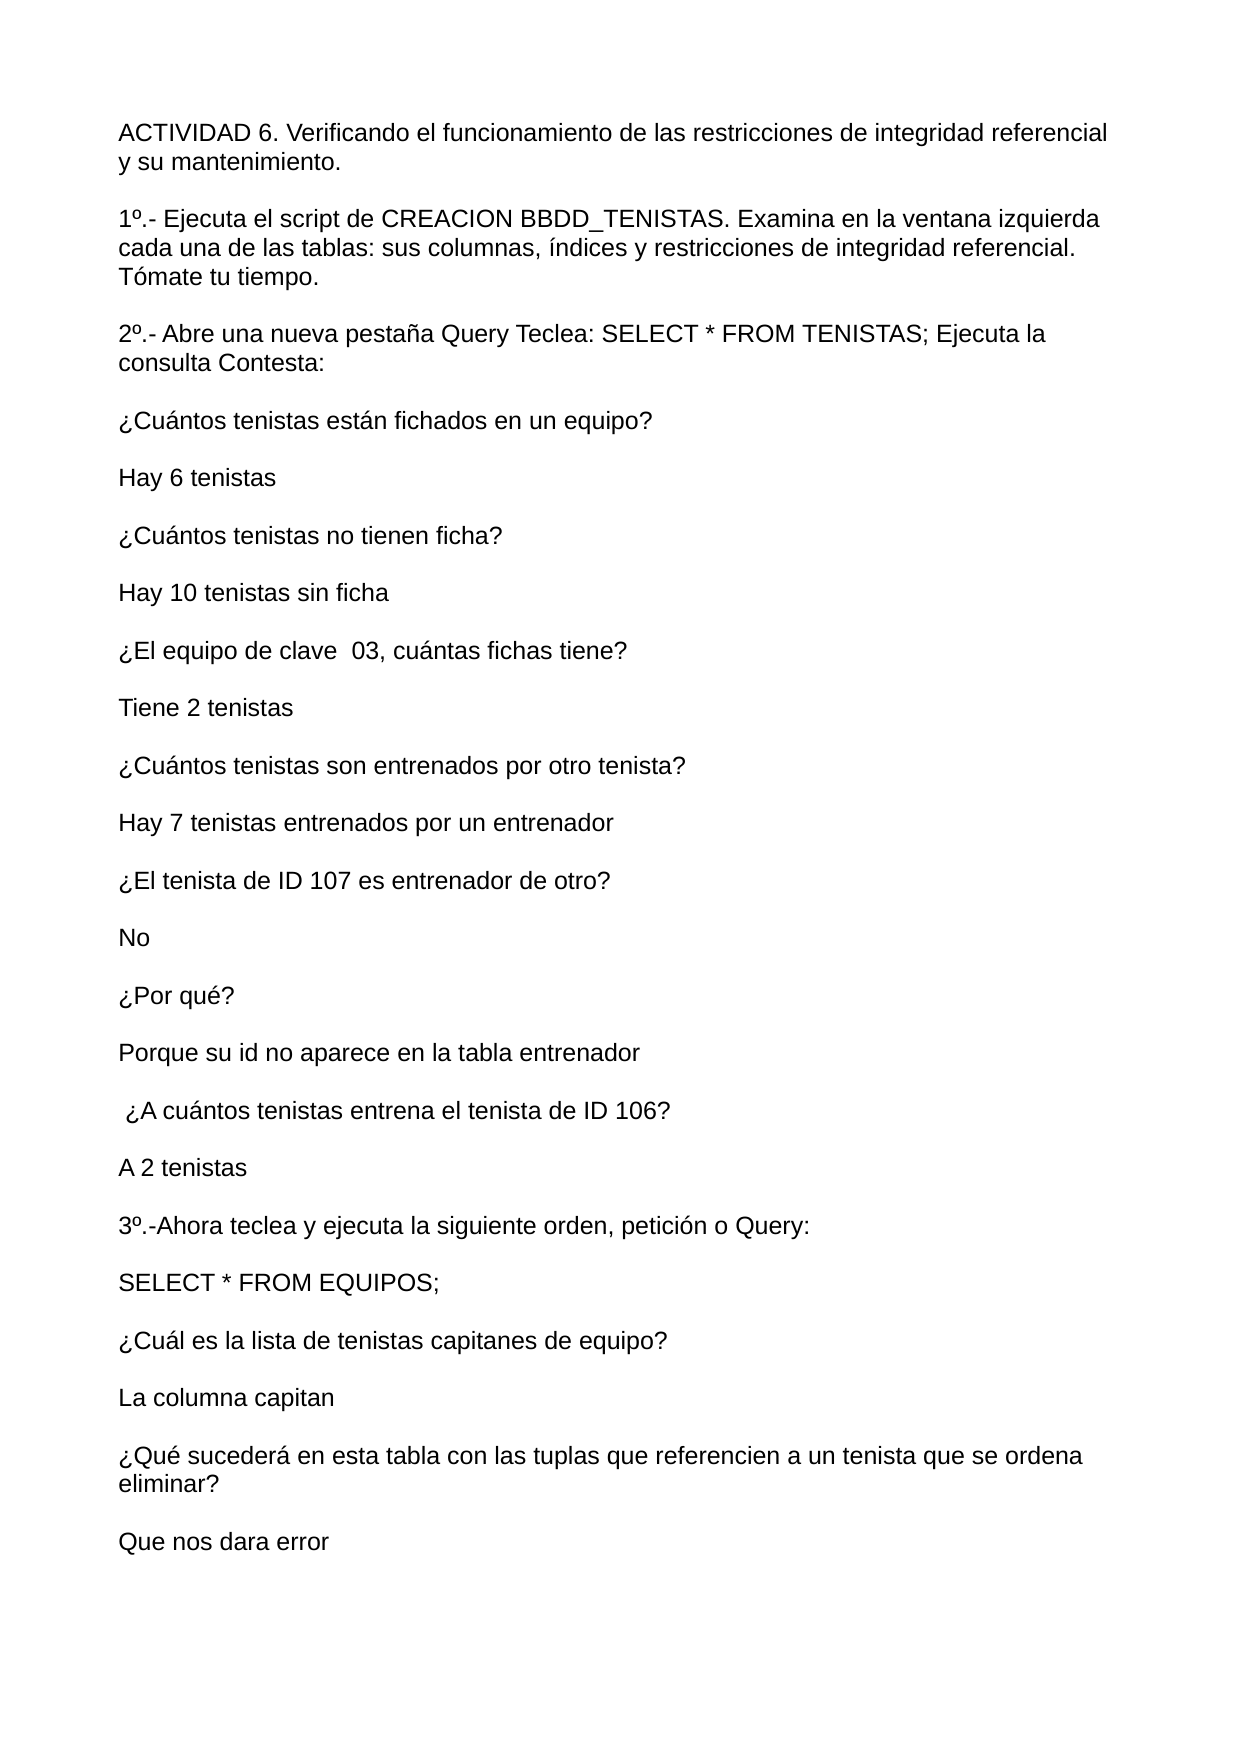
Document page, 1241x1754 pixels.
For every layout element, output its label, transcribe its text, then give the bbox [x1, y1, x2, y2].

text Hay 6 tenistas [118, 463, 1122, 492]
text Tiene 2 tenistas [118, 693, 1122, 722]
text 3º.-Ahora teclea y ejecuta la siguiente orden, petición o Query: [118, 1211, 1122, 1239]
text ¿A cuántos tenistas entrena el tenista de ID 106? [118, 1096, 1122, 1124]
text ¿Cuántos tenistas están fichados en un equipo? [118, 406, 1122, 434]
text ¿Cuántos tenistas son entrenados por otro tenista? [118, 751, 1122, 779]
text ¿El tenista de ID 107 es entrenador de otro? [118, 866, 1122, 894]
text 1º.- Ejecuta el script de CREACION BBDD_TENISTAS. Examina en la ventana izquierda cada una de las tablas: sus columnas, índices y restricciones de integridad referencial. Tómate tu tiempo. [118, 204, 1122, 291]
text ¿Por qué? [118, 981, 1122, 1009]
text A 2 tenistas [118, 1153, 1122, 1182]
text ¿Cuántos tenistas no tienen ficha? [118, 521, 1122, 549]
text Hay 10 tenistas sin ficha [118, 578, 1122, 607]
text ¿Cuál es la lista de tenistas capitanes de equipo? [118, 1326, 1122, 1354]
text SELECT * FROM EQUIPOS; [118, 1268, 1122, 1297]
text Porque su id no aparece en la tabla entrenador [118, 1038, 1122, 1067]
text ACTIVIDAD 6. Verificando el funcionamiento de las restricciones de integridad referencial y su mantenimiento. [118, 118, 1122, 176]
text No [118, 923, 1122, 952]
text La columna capitan [118, 1383, 1122, 1412]
text 2º.- Abre una nueva pestaña Query Teclea: SELECT * FROM TENISTAS; Ejecuta la consulta Contesta: [118, 319, 1122, 377]
text ¿El equipo de clave 03, cuántas fichas tiene? [118, 636, 1122, 664]
text ¿Qué sucederá en esta tabla con las tuplas que referencien a un tenista que se ordena eliminar? [118, 1441, 1122, 1498]
text Que nos dara error [118, 1527, 1122, 1556]
text Hay 7 tenistas entrenados por un entrenador [118, 808, 1122, 837]
